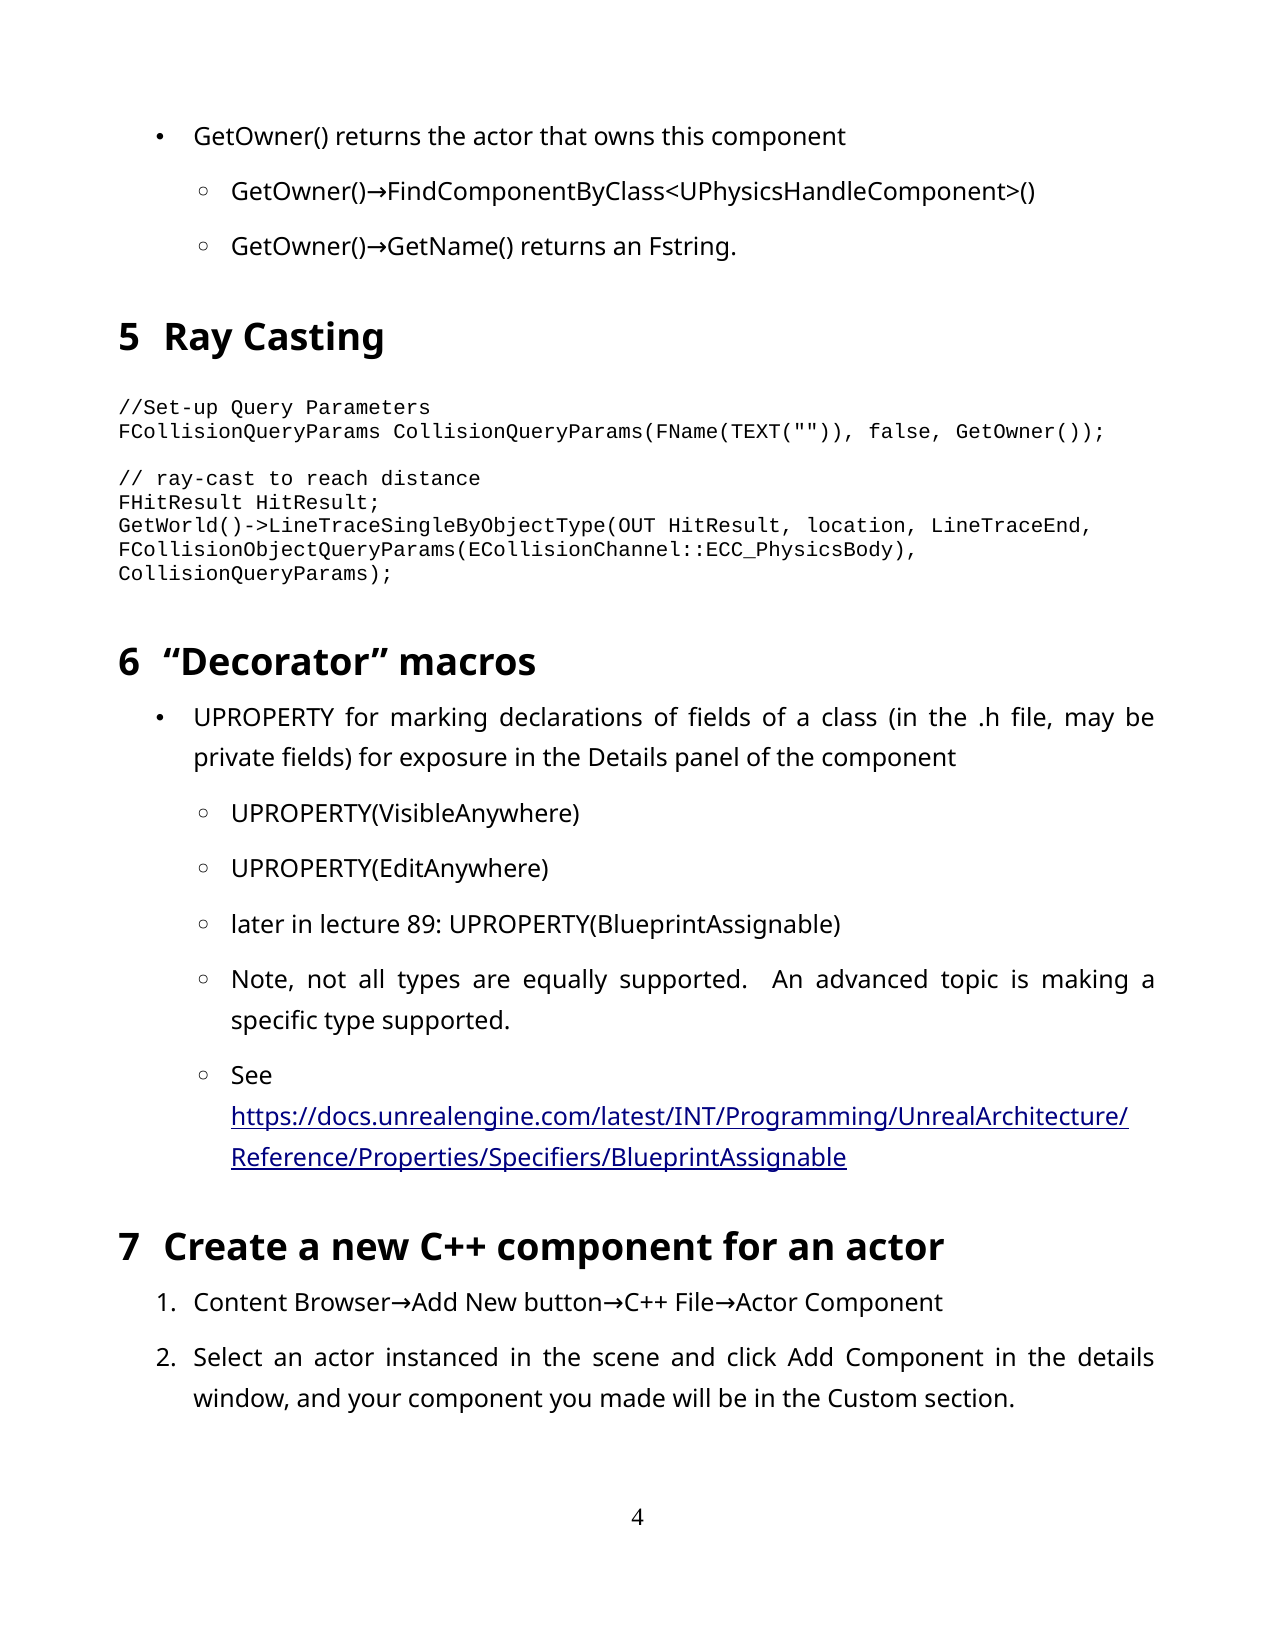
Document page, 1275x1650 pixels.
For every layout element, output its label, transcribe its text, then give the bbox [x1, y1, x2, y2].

list GetOwner() returns the actor that owns this component [156, 118, 1157, 152]
list Note, not all types are equally supported. An advanced topic is making a specific type supported. [193, 962, 1157, 1037]
subtitle “Decorator” macros [118, 635, 1157, 687]
list GetOwner()→FindComponentByClass<UPhysicsHandleComponent>() [193, 173, 1157, 208]
list Content Browser→Add New button→C++ File→Actor Component [156, 1284, 1157, 1318]
list Select an actor instanced in the scene and click Add Component in the details window, and your component you made will be in the Custom section. [156, 1339, 1157, 1414]
text FHitResult HitResult; [118, 492, 1157, 515]
list GetOwner()→GetName() returns an Fstring. [193, 229, 1157, 263]
text FCollisionQueryParams CollisionQueryParams(FName(TEXT("")), false, GetOwner()); [118, 421, 1157, 444]
subtitle Create a new C++ component for an actor [118, 1220, 1157, 1272]
subtitle Ray Casting [118, 309, 1157, 361]
list later in lecture 89: UPROPERTY(BlueprintAssignable) [193, 906, 1157, 940]
text GetWorld()->LineTraceSingleByObjectType(OUT HitResult, location, LineTraceEnd, FCollisionObjectQueryParams(ECollisionChannel::ECC_PhysicsBody), CollisionQueryParams); [118, 515, 1157, 586]
list UPROPERTY(EditAnywhere) [193, 851, 1157, 885]
list UPROPERTY(VisibleAnywhere) [193, 795, 1157, 829]
text // ray-cast to reach distance [118, 468, 1157, 492]
text //Set-up Query Parameters [118, 397, 1157, 421]
list See https://docs.unrealengine.com/latest/INT/Programming/UnrealArchitecture/Reference/Properties/Specifiers/BlueprintAssignable [193, 1058, 1157, 1174]
list UPROPERTY for marking declarations of fields of a class (in the .h file, may be private fields) for exposure in the Details panel of the component [156, 699, 1157, 774]
